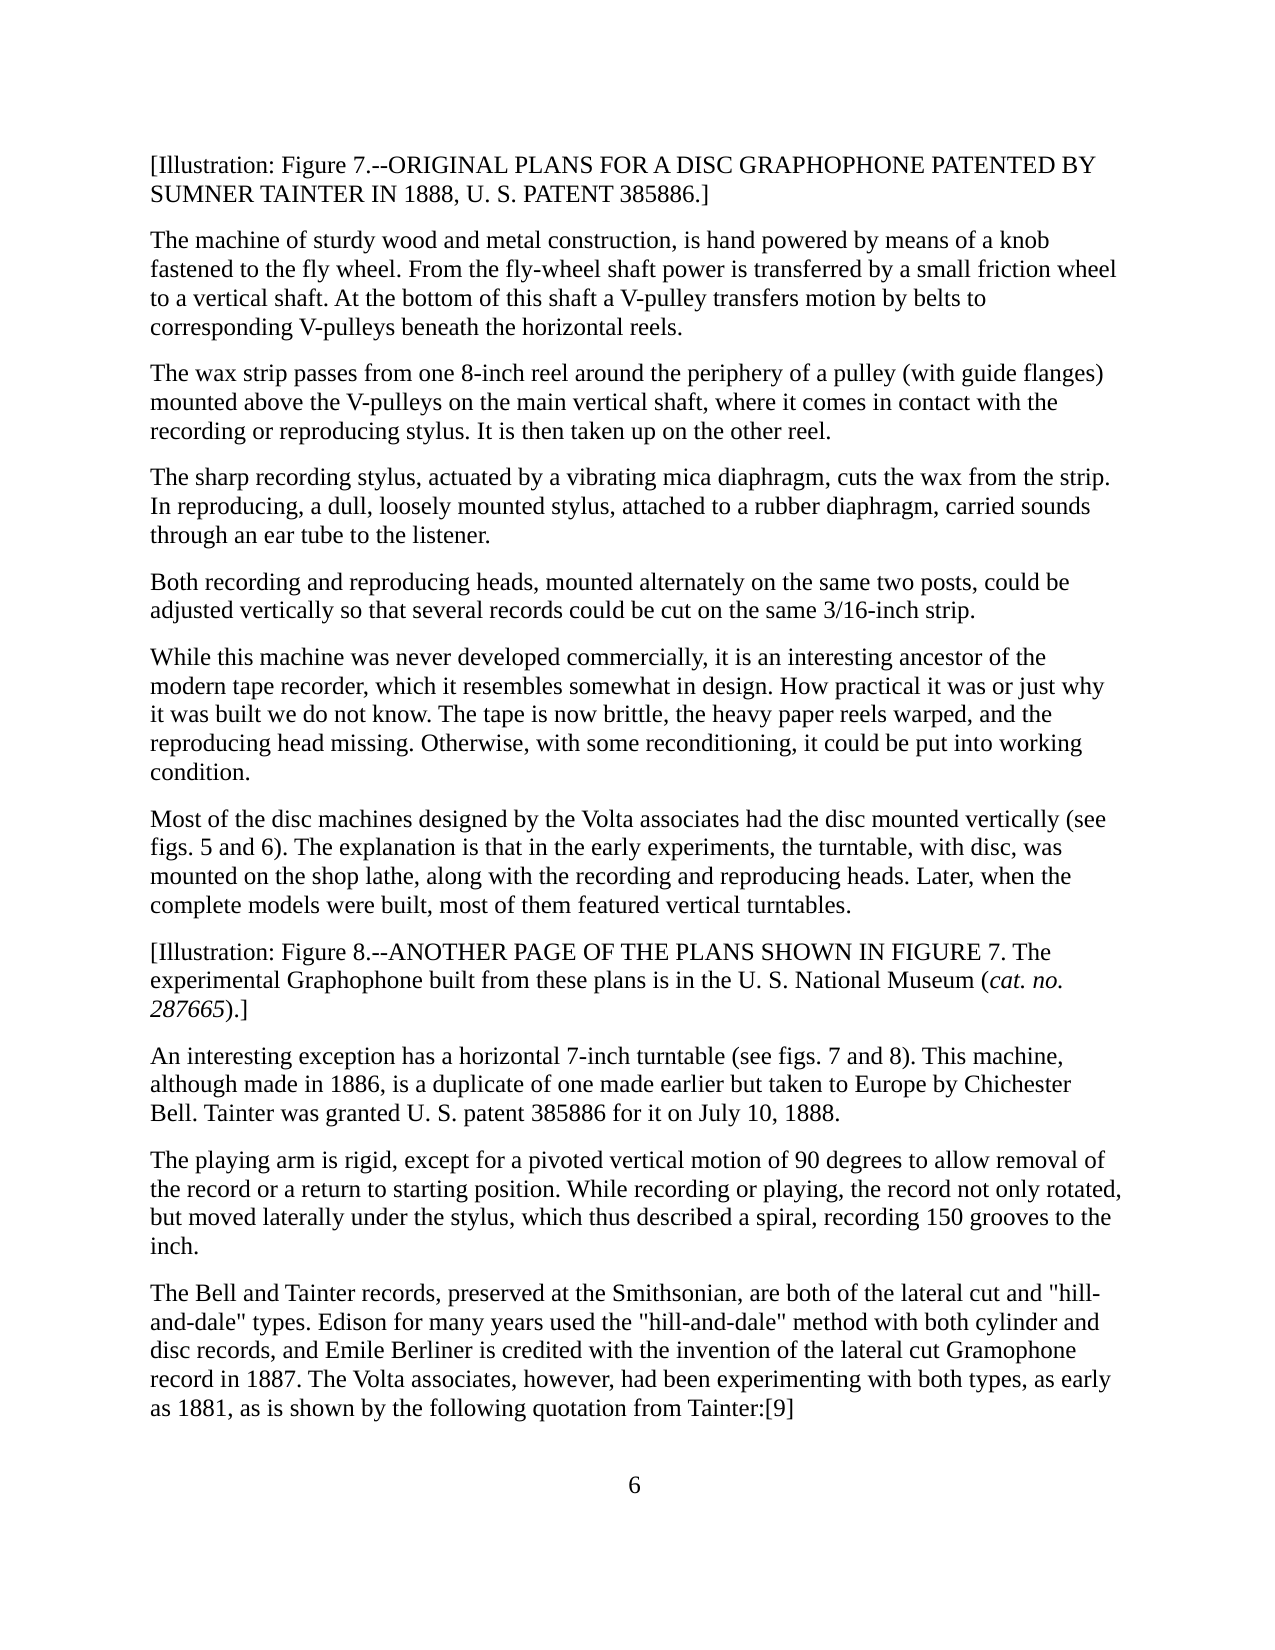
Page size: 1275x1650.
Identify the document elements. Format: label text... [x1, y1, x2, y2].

text The sharp recording stylus, actuated by a vibrating mica diaphragm, cuts the wax from the strip. In reproducing, a dull, loosely mounted stylus, attached to a rubber diaphragm, carried sounds through an ear tube to the listener. [150, 462, 1125, 549]
text The wax strip passes from one 8-inch reel around the periphery of a pulley (with guide flanges) mounted above the V-pulleys on the main vertical shaft, where it comes in contact with the recording or reproducing stylus. It is then taken up on the other reel. [150, 358, 1125, 444]
text The playing arm is rigid, except for a pivoted vertical motion of 90 degrees to allow removal of the record or a return to starting position. While recording or playing, the record not only rotated, but moved laterally under the stylus, which thus described a spiral, recording 150 grooves to the inch. [150, 1145, 1125, 1260]
text [Illustration: Figure 7.--ORIGINAL PLANS FOR A DISC GRAPHOPHONE PATENTED BY SUMNER TAINTER IN 1888, U. S. PATENT 385886.] [150, 150, 1125, 207]
text [Illustration: Figure 8.--ANOTHER PAGE OF THE PLANS SHOWN IN FIGURE 7. The experimental Graphophone built from these plans is in the U. S. National Museum (cat. no. 287665).] [150, 937, 1125, 1023]
text Most of the disc machines designed by the Volta associates had the disc mounted vertically (see figs. 5 and 6). The explanation is that in the early experiments, the turntable, with disc, was mounted on the shop lathe, along with the recording and reproducing heads. Later, when the complete models were built, most of them featured vertical turntables. [150, 804, 1125, 919]
text While this machine was never developed commercially, it is an interesting ancestor of the modern tape recorder, which it resembles somewhat in design. How practical it was or just why it was built we do not know. The tape is now brittle, the heavy paper reels warped, and the reproducing head missing. Otherwise, with some reconditioning, it could be put into working condition. [150, 642, 1125, 786]
text The machine of sturdy wood and metal construction, is hand powered by means of a knob fastened to the fly wheel. From the fly-wheel shaft power is transferred by a small friction wheel to a vertical shaft. At the bottom of this shaft a V-pulley transfers motion by belts to corresponding V-pulleys beneath the horizontal reels. [150, 225, 1125, 340]
text The Bell and Tainter records, preserved at the Smithsonian, are both of the lateral cut and "hill-and-dale" types. Edison for many years used the "hill-and-dale" method with both cylinder and disc records, and Emile Berliner is credited with the invention of the lateral cut Gramophone record in 1887. The Volta associates, however, had been experimenting with both types, as early as 1881, as is shown by the following quotation from Tainter:[9] [150, 1278, 1125, 1422]
text Both recording and reproducing heads, mounted alternately on the same two posts, could be adjusted vertically so that several records could be cut on the same 3/16-inch strip. [150, 567, 1125, 624]
text An interesting exception has a horizontal 7-inch turntable (see figs. 7 and 8). This machine, although made in 1886, is a duplicate of one made earlier but taken to Europe by Chichester Bell. Tainter was granted U. S. patent 385886 for it on July 10, 1888. [150, 1041, 1125, 1127]
